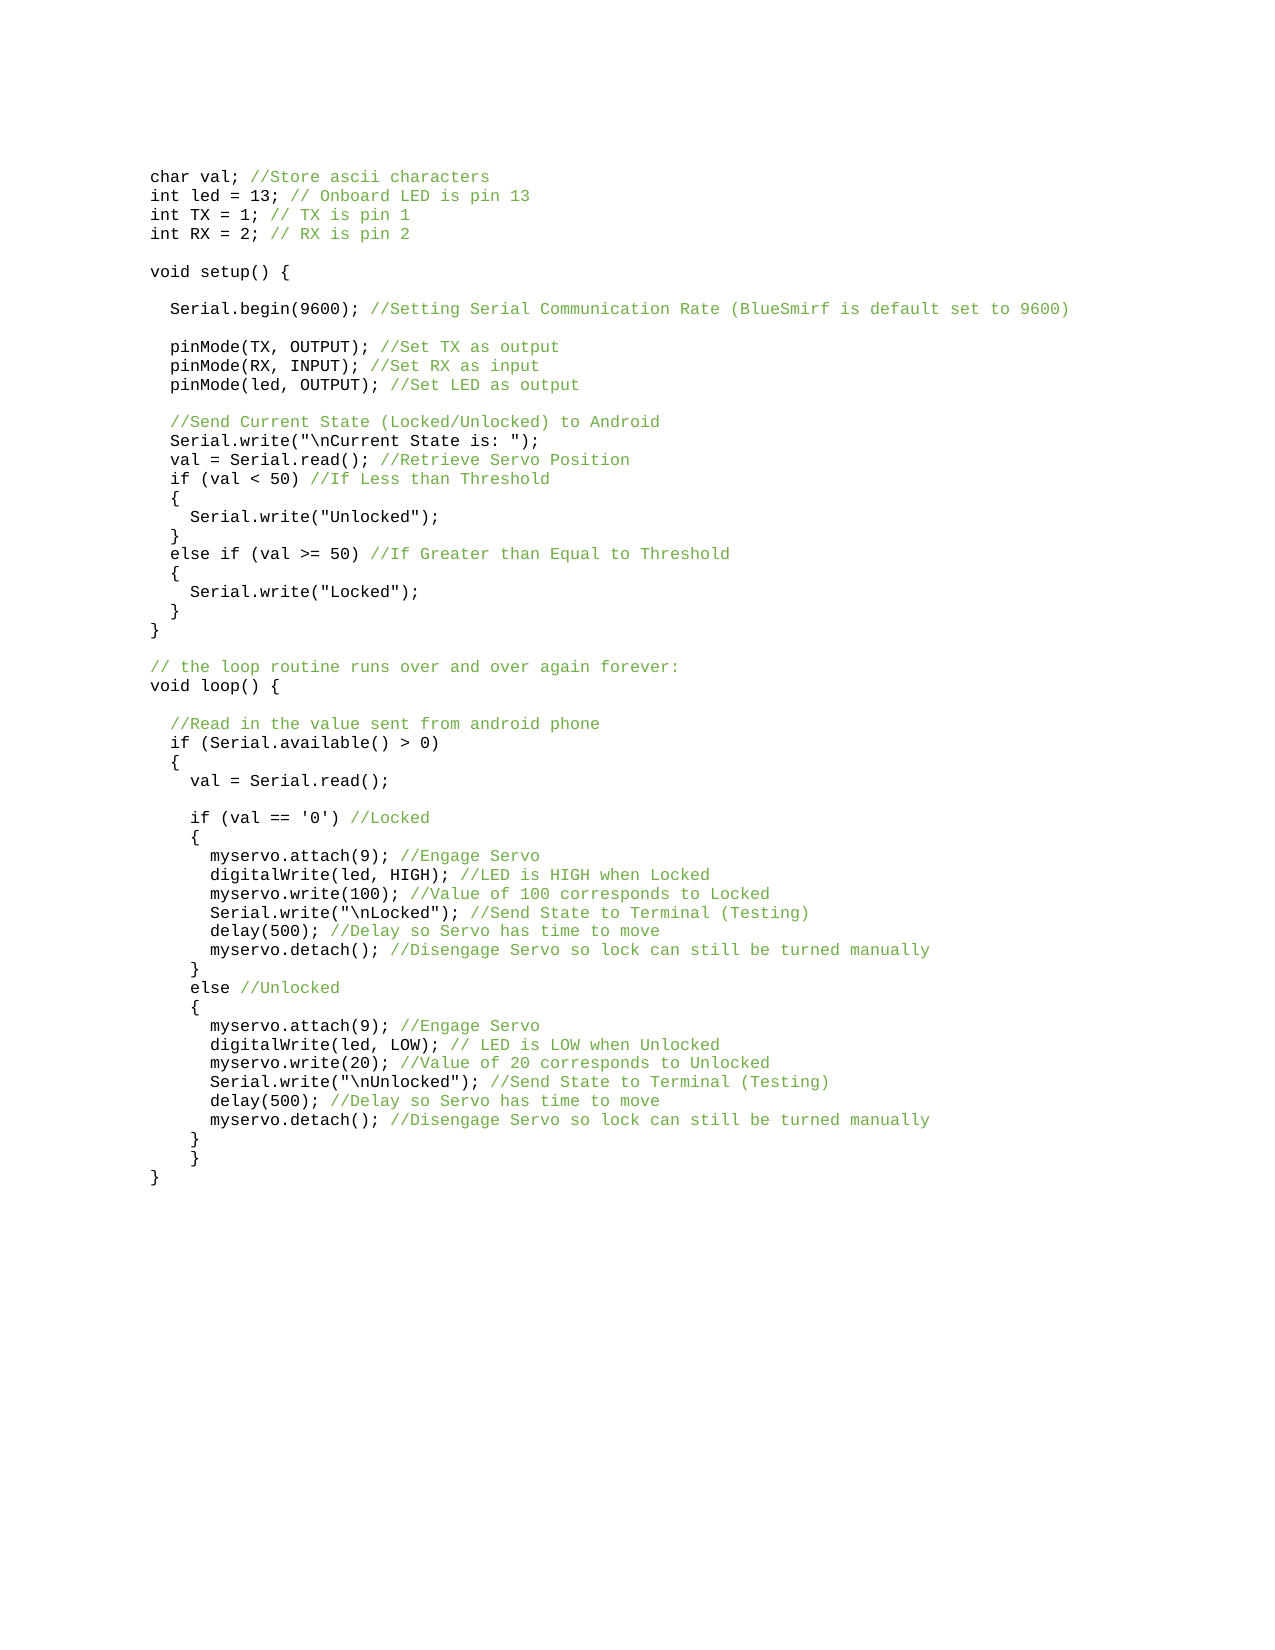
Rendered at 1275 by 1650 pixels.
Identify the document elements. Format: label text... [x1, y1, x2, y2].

text myservo.attach(9); //Engage Servo [150, 1017, 1125, 1036]
text myservo.detach(); //Disengage Servo so lock can still be turned manually [150, 942, 1125, 961]
text myservo.write(20); //Value of 20 corresponds to Unlocked [150, 1055, 1125, 1074]
text myservo.attach(9); //Engage Servo [150, 848, 1125, 866]
text if (val == '0') //Locked [150, 810, 1125, 829]
text { [150, 998, 1125, 1017]
text void loop() { [150, 678, 1125, 697]
text else //Unlocked [150, 979, 1125, 998]
text //Read in the value sent from android phone [150, 716, 1125, 734]
text val = Serial.read(); [150, 772, 1125, 791]
text else if (val >= 50) //If Greater than Equal to Threshold [150, 546, 1125, 565]
text { [150, 753, 1125, 772]
text Serial.begin(9600); //Setting Serial Communication Rate (BlueSmirf is default set to 9600) [150, 301, 1125, 320]
text int RX = 2; // RX is pin 2 [150, 225, 1125, 244]
text delay(500); //Delay so Servo has time to move [150, 923, 1125, 942]
text val = Serial.read(); //Retrieve Servo Position [150, 452, 1125, 471]
text if (Serial.available() > 0) [150, 734, 1125, 753]
text void setup() { [150, 263, 1125, 282]
text { [150, 565, 1125, 584]
text { [150, 489, 1125, 508]
text } [150, 961, 1125, 979]
text Serial.write("Unlocked"); [150, 508, 1125, 527]
text } [150, 1149, 1125, 1168]
text } [150, 1168, 1125, 1187]
text } [150, 527, 1125, 546]
text int led = 13; // Onboard LED is pin 13 [150, 188, 1125, 207]
text char val; //Store ascii characters [150, 169, 1125, 188]
text myservo.detach(); //Disengage Servo so lock can still be turned manually [150, 1112, 1125, 1130]
text digitalWrite(led, LOW); // LED is LOW when Unlocked [150, 1036, 1125, 1055]
text Serial.write("Locked"); [150, 584, 1125, 602]
text pinMode(RX, INPUT); //Set RX as input [150, 357, 1125, 376]
text { [150, 829, 1125, 848]
text pinMode(TX, OUTPUT); //Set TX as output [150, 338, 1125, 357]
text Serial.write("\nUnlocked"); //Send State to Terminal (Testing) [150, 1074, 1125, 1093]
text //Send Current State (Locked/Unlocked) to Android [150, 414, 1125, 433]
text // the loop routine runs over and over again forever: [150, 659, 1125, 678]
text int TX = 1; // TX is pin 1 [150, 207, 1125, 225]
text myservo.write(100); //Value of 100 corresponds to Locked [150, 885, 1125, 904]
text delay(500); //Delay so Servo has time to move [150, 1093, 1125, 1112]
text } [150, 621, 1125, 640]
text pinMode(led, OUTPUT); //Set LED as output [150, 376, 1125, 395]
text if (val < 50) //If Less than Threshold [150, 471, 1125, 489]
text Serial.write("\nCurrent State is: "); [150, 433, 1125, 452]
text } [150, 1130, 1125, 1149]
text digitalWrite(led, HIGH); //LED is HIGH when Locked [150, 866, 1125, 885]
text } [150, 602, 1125, 621]
text Serial.write("\nLocked"); //Send State to Terminal (Testing) [150, 904, 1125, 923]
